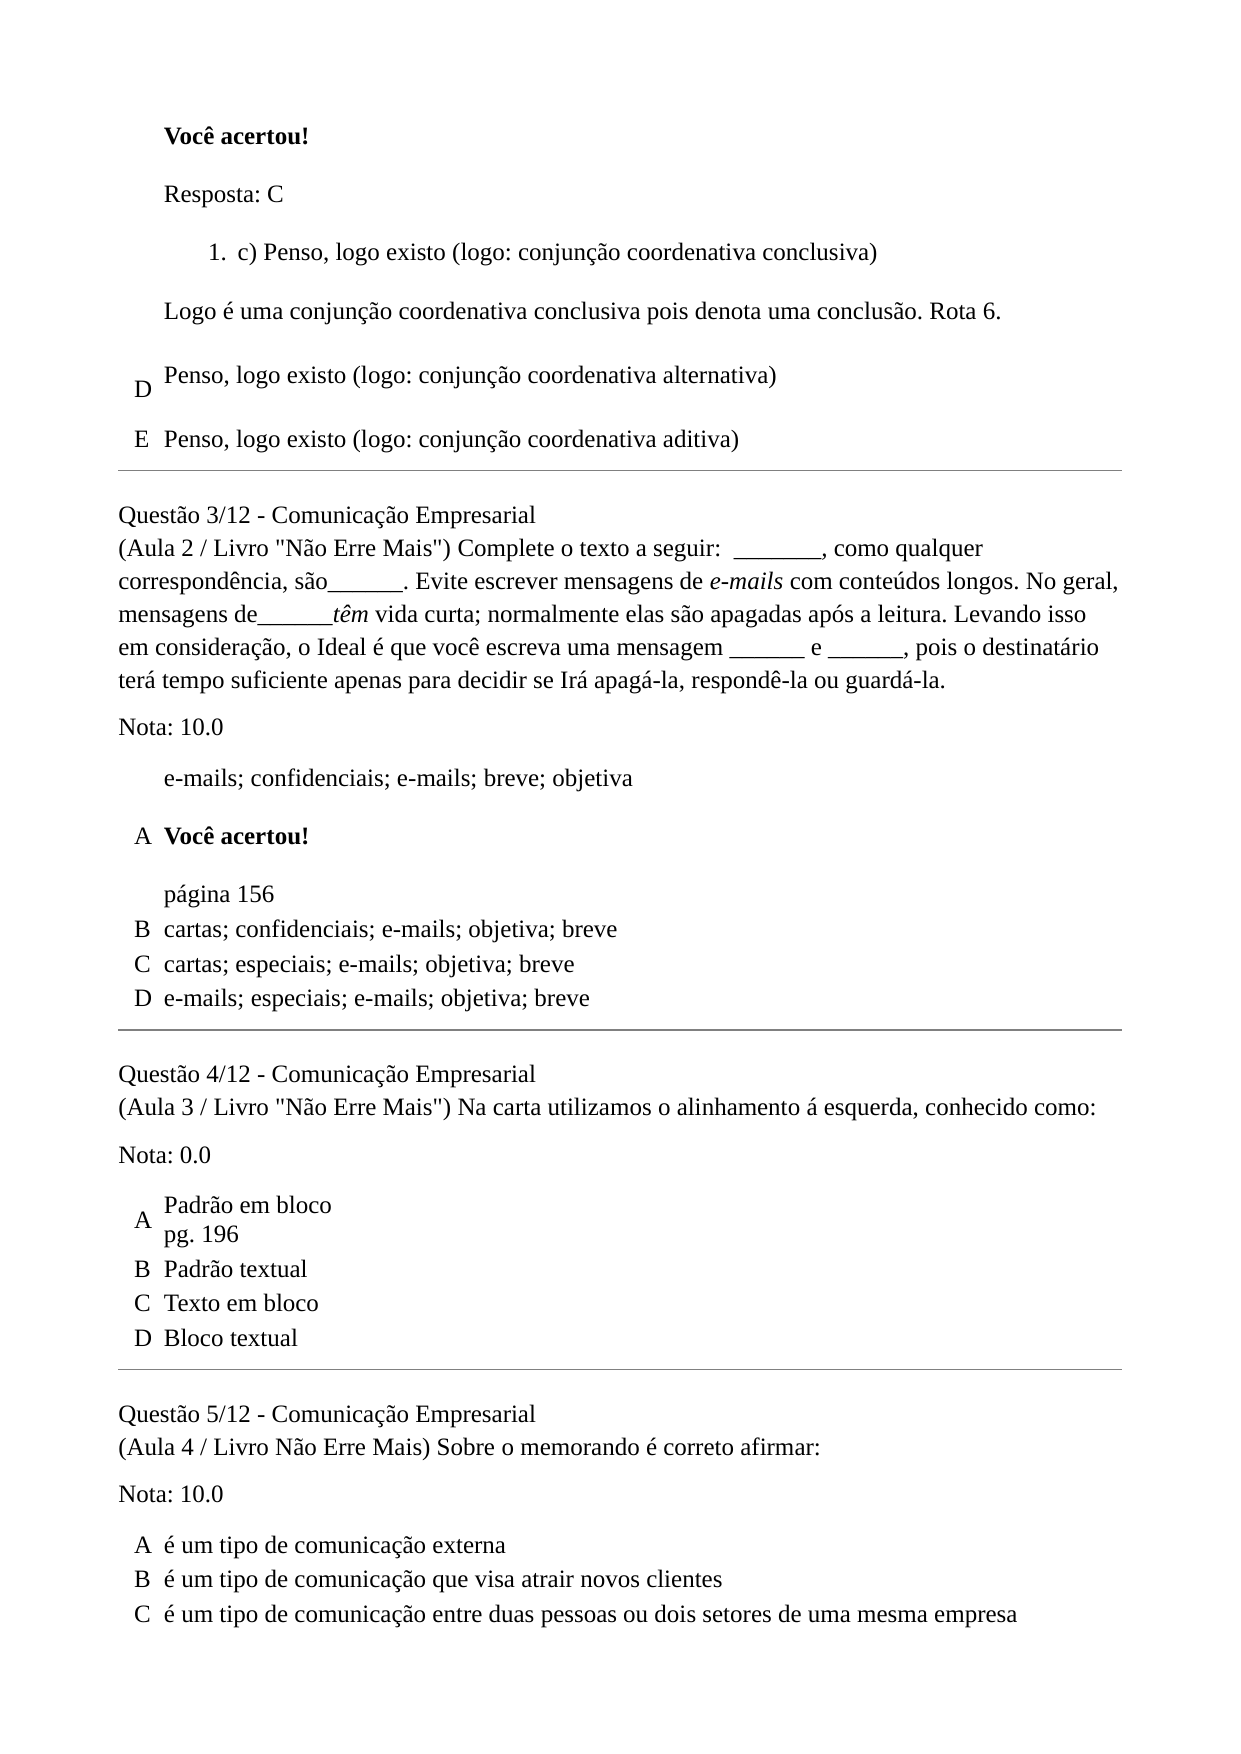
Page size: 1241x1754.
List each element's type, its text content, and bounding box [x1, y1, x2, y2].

table_header A [131, 1527, 161, 1562]
table_header é um tipo de comunicação externa [161, 1527, 1027, 1562]
table_cell Penso, logo existo (logo: conjunção coordenativa alternativa) [161, 357, 1012, 421]
table_cell D [131, 980, 161, 1015]
table_cell [131, 118, 161, 357]
text Nota: 10.0 [118, 1479, 1114, 1508]
text (Aula 4 / Livro Não Erre Mais) Sobre o memorando é correto afirmar: [118, 1432, 1122, 1461]
table_cell B [131, 1562, 161, 1596]
table_cell [118, 911, 131, 946]
table_cell C [131, 1596, 161, 1631]
table_cell cartas; confidenciais; e-mails; objetiva; breve [161, 911, 641, 946]
table_cell [118, 1251, 131, 1285]
table_cell C [131, 1285, 161, 1320]
table_cell Você acertou! Resposta: C c) Penso, logo existo (logo: conjunção coordenativa conclusiva) Logo é uma conjunção coordenativa conclusiva pois denota uma conclusão. Rota 6. [161, 118, 1012, 357]
table_cell é um tipo de comunicação entre duas pessoas ou dois setores de uma mesma empresa [161, 1596, 1027, 1631]
table_cell é um tipo de comunicação que visa atrair novos clientes [161, 1562, 1027, 1596]
table_cell E [131, 421, 161, 456]
table_cell C [131, 946, 161, 980]
text Questão 4/12 - Comunicação Empresarial [118, 1059, 1122, 1088]
text Nota: 0.0 [118, 1140, 1114, 1168]
table_header [118, 1527, 131, 1562]
text Questão 3/12 - Comunicação Empresarial [118, 500, 1122, 528]
table_cell Padrão textual [161, 1251, 344, 1285]
table_cell D [131, 357, 161, 421]
table_cell [118, 421, 131, 456]
table_cell Texto em bloco [161, 1285, 344, 1320]
table_cell cartas; especiais; e-mails; objetiva; breve [161, 946, 641, 980]
table_header e-mails; confidenciais; e-mails; breve; objetiva Você acertou! página 156 [161, 760, 641, 911]
table_cell [118, 1596, 131, 1631]
table_header [118, 1188, 131, 1251]
table_header A [131, 760, 161, 911]
table_cell Penso, logo existo (logo: conjunção coordenativa aditiva) [161, 421, 1012, 456]
table_cell [118, 1285, 131, 1320]
table_cell [118, 118, 131, 357]
text Nota: 10.0 [118, 712, 1114, 741]
table_cell D [131, 1320, 161, 1354]
table_cell [118, 357, 131, 421]
text (Aula 3 / Livro "Não Erre Mais") Na carta utilizamos o alinhamento á esquerda, conhecido como: [118, 1092, 1122, 1121]
text (Aula 2 / Livro "Não Erre Mais") Complete o texto a seguir: _______, como qualquer correspondência, são______. Evite escrever mensagens de e-mails com conteúdos longos. No geral, mensagens de______têm vida curta; normalmente elas são apagadas após a leitura. Levando isso em consideração, o Ideal é que você escreva uma mensagem ______ e ______, pois o desti­natário terá tempo suficiente apenas para decidir se Irá apagá-la, respondê-la ou guardá-la. [118, 533, 1122, 694]
table_cell B [131, 911, 161, 946]
table_cell [118, 1320, 131, 1354]
table_header A [131, 1188, 161, 1251]
table_cell e-mails; especiais; e-mails; objetiva; breve [161, 980, 641, 1015]
table_cell [118, 1562, 131, 1596]
table_header [118, 760, 131, 911]
table_cell B [131, 1251, 161, 1285]
table_header Padrão em bloco pg. 196 [161, 1188, 344, 1251]
table_cell [118, 980, 131, 1015]
text Questão 5/12 - Comunicação Empresarial [118, 1399, 1122, 1427]
table_cell Bloco textual [161, 1320, 344, 1354]
table_cell [118, 946, 131, 980]
